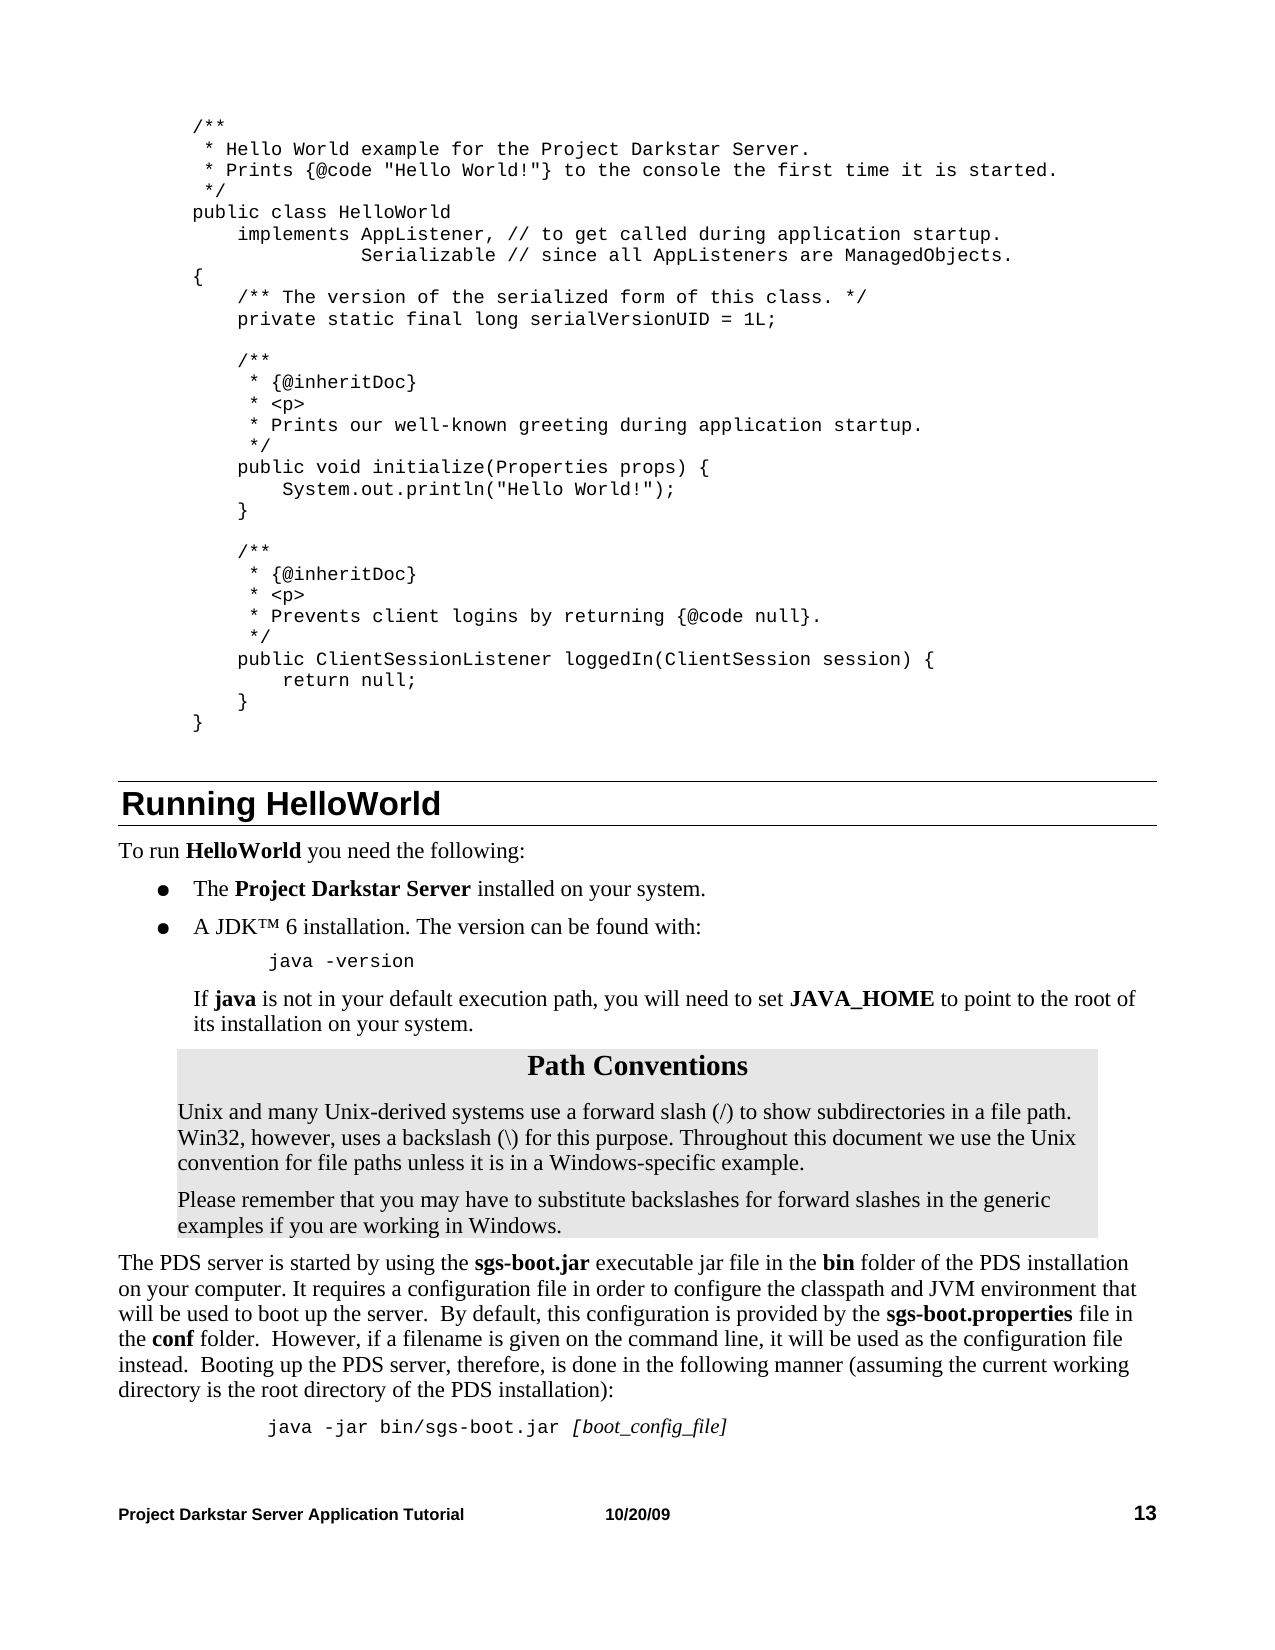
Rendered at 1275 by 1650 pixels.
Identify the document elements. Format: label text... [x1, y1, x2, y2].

list java -version [268, 952, 1157, 973]
text } [192, 713, 1098, 756]
text return null; [192, 671, 1098, 692]
list If java is not in your default execution path, you will need to set JAVA_HOME to point to the root of its installation on your system. [156, 986, 1157, 1036]
text * {@inheritDoc} [192, 373, 1098, 394]
title Path Conventions [177, 1049, 1098, 1081]
text System.out.println("Hello World!"); [192, 479, 1098, 501]
list The Project Darkstar Server installed on your system. [156, 876, 1157, 902]
text * Prevents client logins by returning {@code null}. [192, 607, 1098, 628]
subtitle Running HelloWorld [118, 782, 1157, 825]
text * Prints our well-known greeting during application startup. [192, 416, 1098, 437]
text { [192, 267, 1098, 288]
text /** [192, 118, 1098, 139]
text private static final long serialVersionUID = 1L; [192, 309, 1098, 331]
text To run HelloWorld you need the following: [118, 838, 1157, 864]
text Please remember that you may have to substitute backslashes for forward slashes in the generic examples if you are working in Windows. [177, 1187, 1098, 1238]
text /** [192, 543, 1098, 564]
text public ClientSessionListener loggedIn(ClientSession session) { [192, 649, 1098, 671]
text } [192, 692, 1098, 713]
text * {@inheritDoc} [192, 564, 1098, 586]
text */ [192, 628, 1098, 649]
list A JDK™ 6 installation. The version can be found with: [156, 914, 1157, 940]
text /** [192, 352, 1098, 373]
text public void initialize(Properties props) { [192, 458, 1098, 479]
text Unix and many Unix-derived systems use a forward slash (/) to show subdirectories in a file path. Win32, however, uses a backslash (\) for this purpose. Throughout this document we use the Unix convention for file paths unless it is in a Windows-specific example. [177, 1099, 1098, 1175]
text * Prints {@code "Hello World!"} to the console the first time it is started. [192, 161, 1098, 182]
text */ [192, 182, 1098, 203]
text */ [192, 437, 1098, 458]
text * <p> [192, 586, 1098, 607]
text * Hello World example for the Project Darkstar Server. [192, 139, 1098, 161]
list java -jar bin/sgs-boot.jar [boot_config_file] [229, 1415, 1157, 1439]
text Serializable // since all AppListeners are ManagedObjects. [192, 246, 1098, 267]
text implements AppListener, // to get called during application startup. [192, 224, 1098, 246]
text public class HelloWorld [192, 203, 1098, 224]
text * <p> [192, 394, 1098, 416]
text } [192, 501, 1098, 522]
text /** The version of the serialized form of this class. */ [192, 288, 1098, 309]
